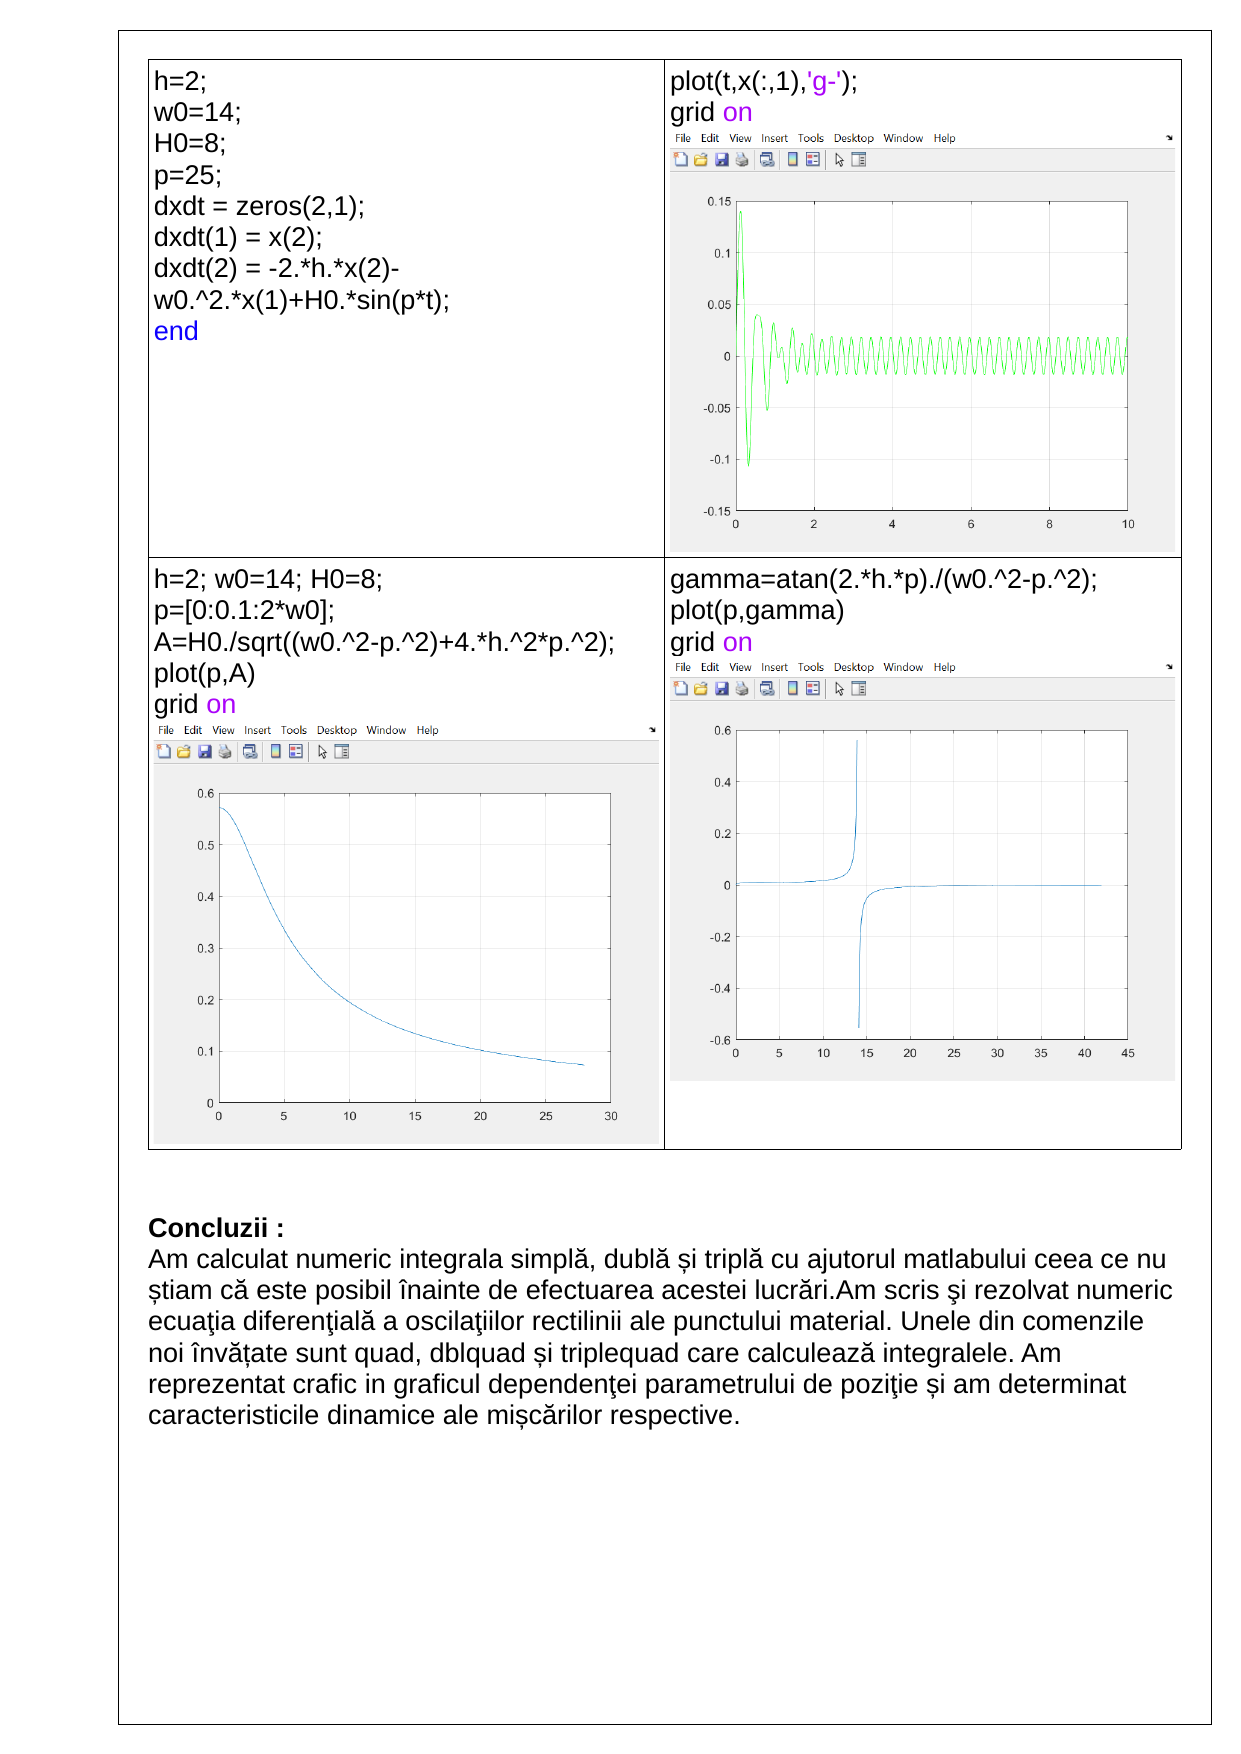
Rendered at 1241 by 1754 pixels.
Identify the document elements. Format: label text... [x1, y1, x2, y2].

table_cell plot(t,x(:,1),'g-'); grid on [665, 60, 1181, 557]
table_cell h=2; w0=14; H0=8; p=[0:0.1:2*w0]; A=H0./sqrt((w0.^2-p.^2)+4.*h.^2*p.^2); plot(p,A) grid on [149, 558, 664, 1149]
picture [670, 127, 1176, 552]
picture [670, 656, 1176, 1081]
table_cell gamma=atan(2.*h.*p)./(w0.^2-p.^2); plot(p,gamma) grid on [665, 558, 1181, 1149]
text Concluzii : [148, 1212, 1181, 1243]
text Am calculat numeric integrala simplă, dublă și triplă cu ajutorul matlabului ceea ce nu știam că este posibil înainte de efectuarea acestei lucrări.Am scris şi rezolvat numeric ecuaţia diferenţială a oscilaţiilor rectilinii ale punctului material. Unele din comenzile noi învățate sunt quad, dblquad și triplequad care calculează integralele. Am reprezentat crafic in graficul dependenţei parametrului de poziţie și am determinat caracteristicile dinamice ale mișcărilor respective. [148, 1243, 1181, 1430]
table_cell h=2; w0=14; H0=8; p=25; dxdt = zeros(2,1); dxdt(1) = x(2); dxdt(2) = -2.*h.*x(2)-w0.^2.*x(1)+H0.*sin(p*t); end [149, 60, 664, 557]
picture [153, 719, 659, 1144]
